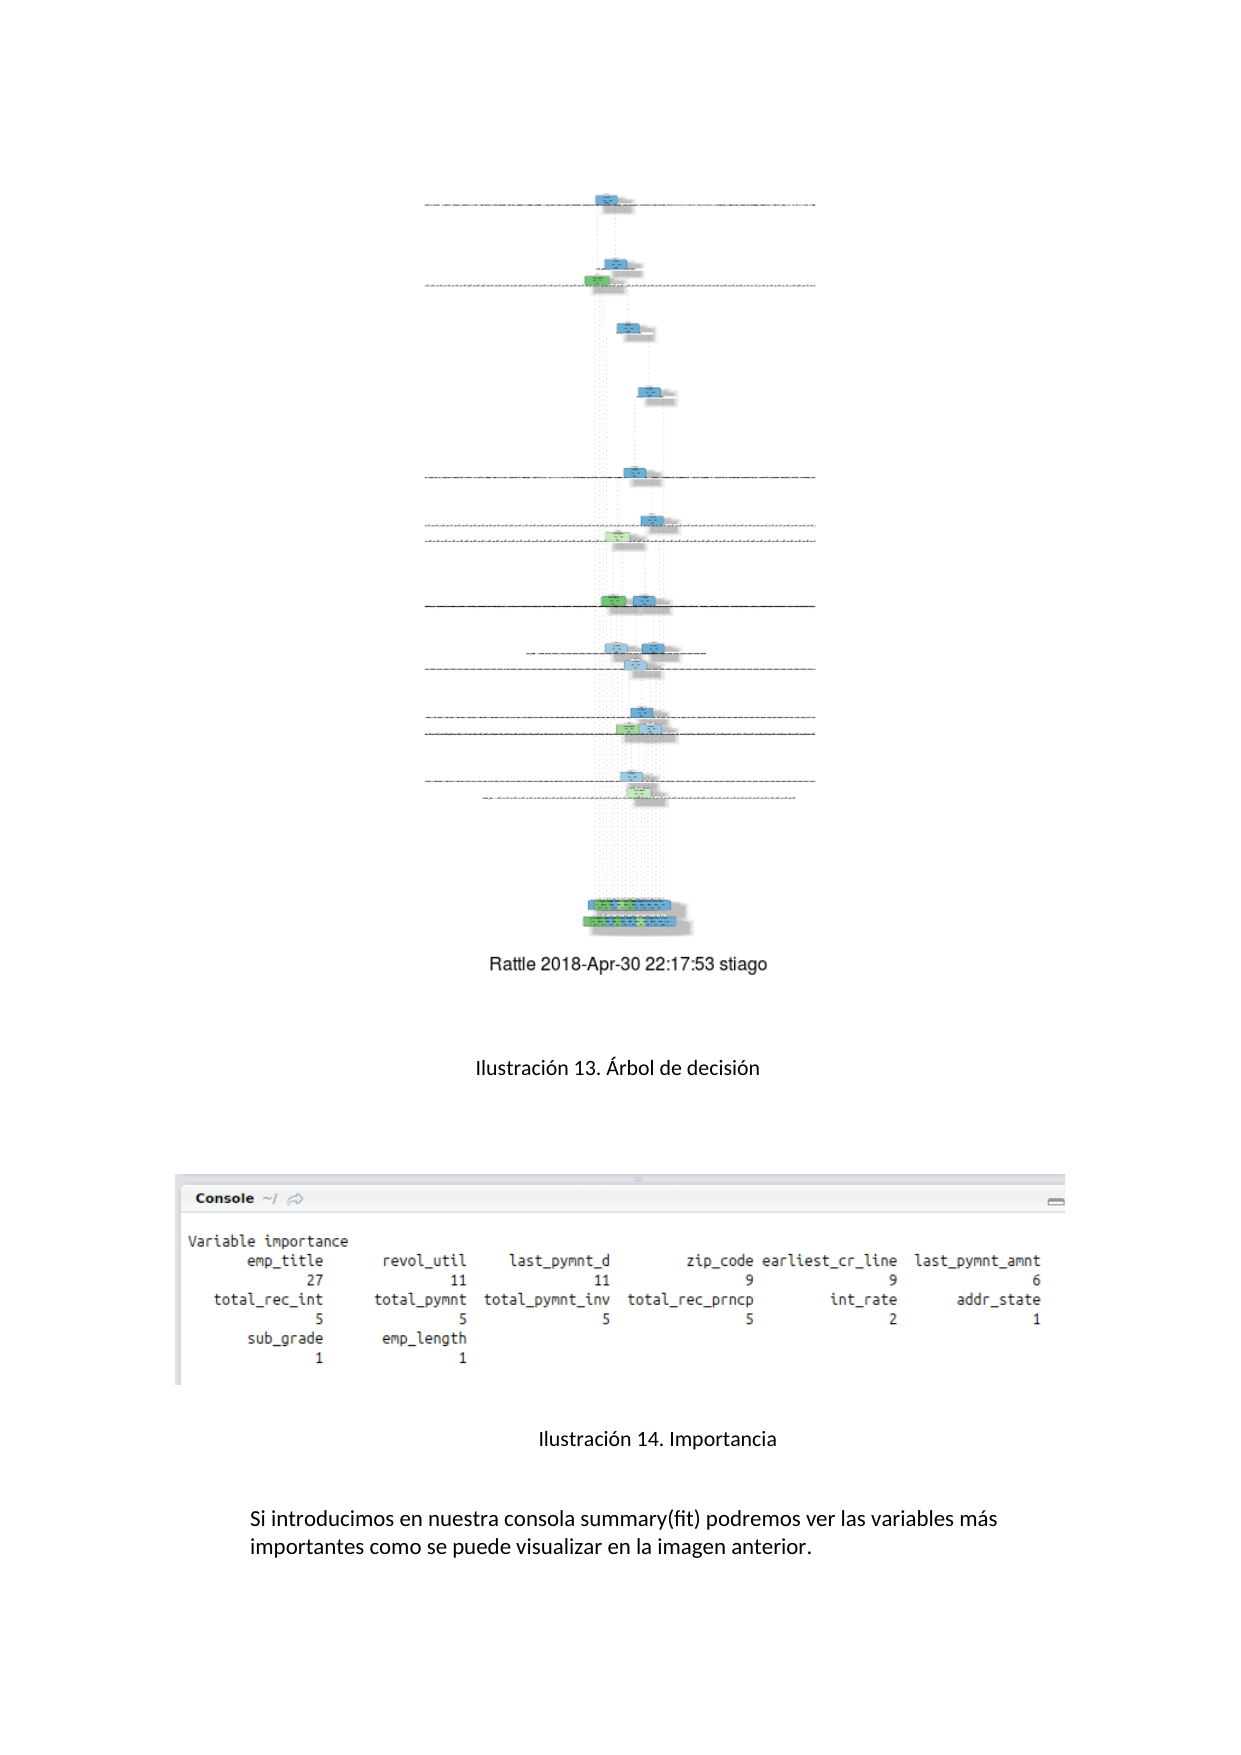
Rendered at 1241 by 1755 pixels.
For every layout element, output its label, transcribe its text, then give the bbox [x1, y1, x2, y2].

picture [175, 1174, 1066, 1385]
text Si introducimos en nuestra consola summary(fit) podremos ver las variables más importantes como se puede visualizar en la imagen anterior. [250, 1504, 1065, 1561]
text Ilustración 13. Árbol de decisión [175, 1054, 1065, 1081]
picture [424, 162, 816, 976]
text Ilustración 14. Importancia [250, 1425, 1065, 1451]
